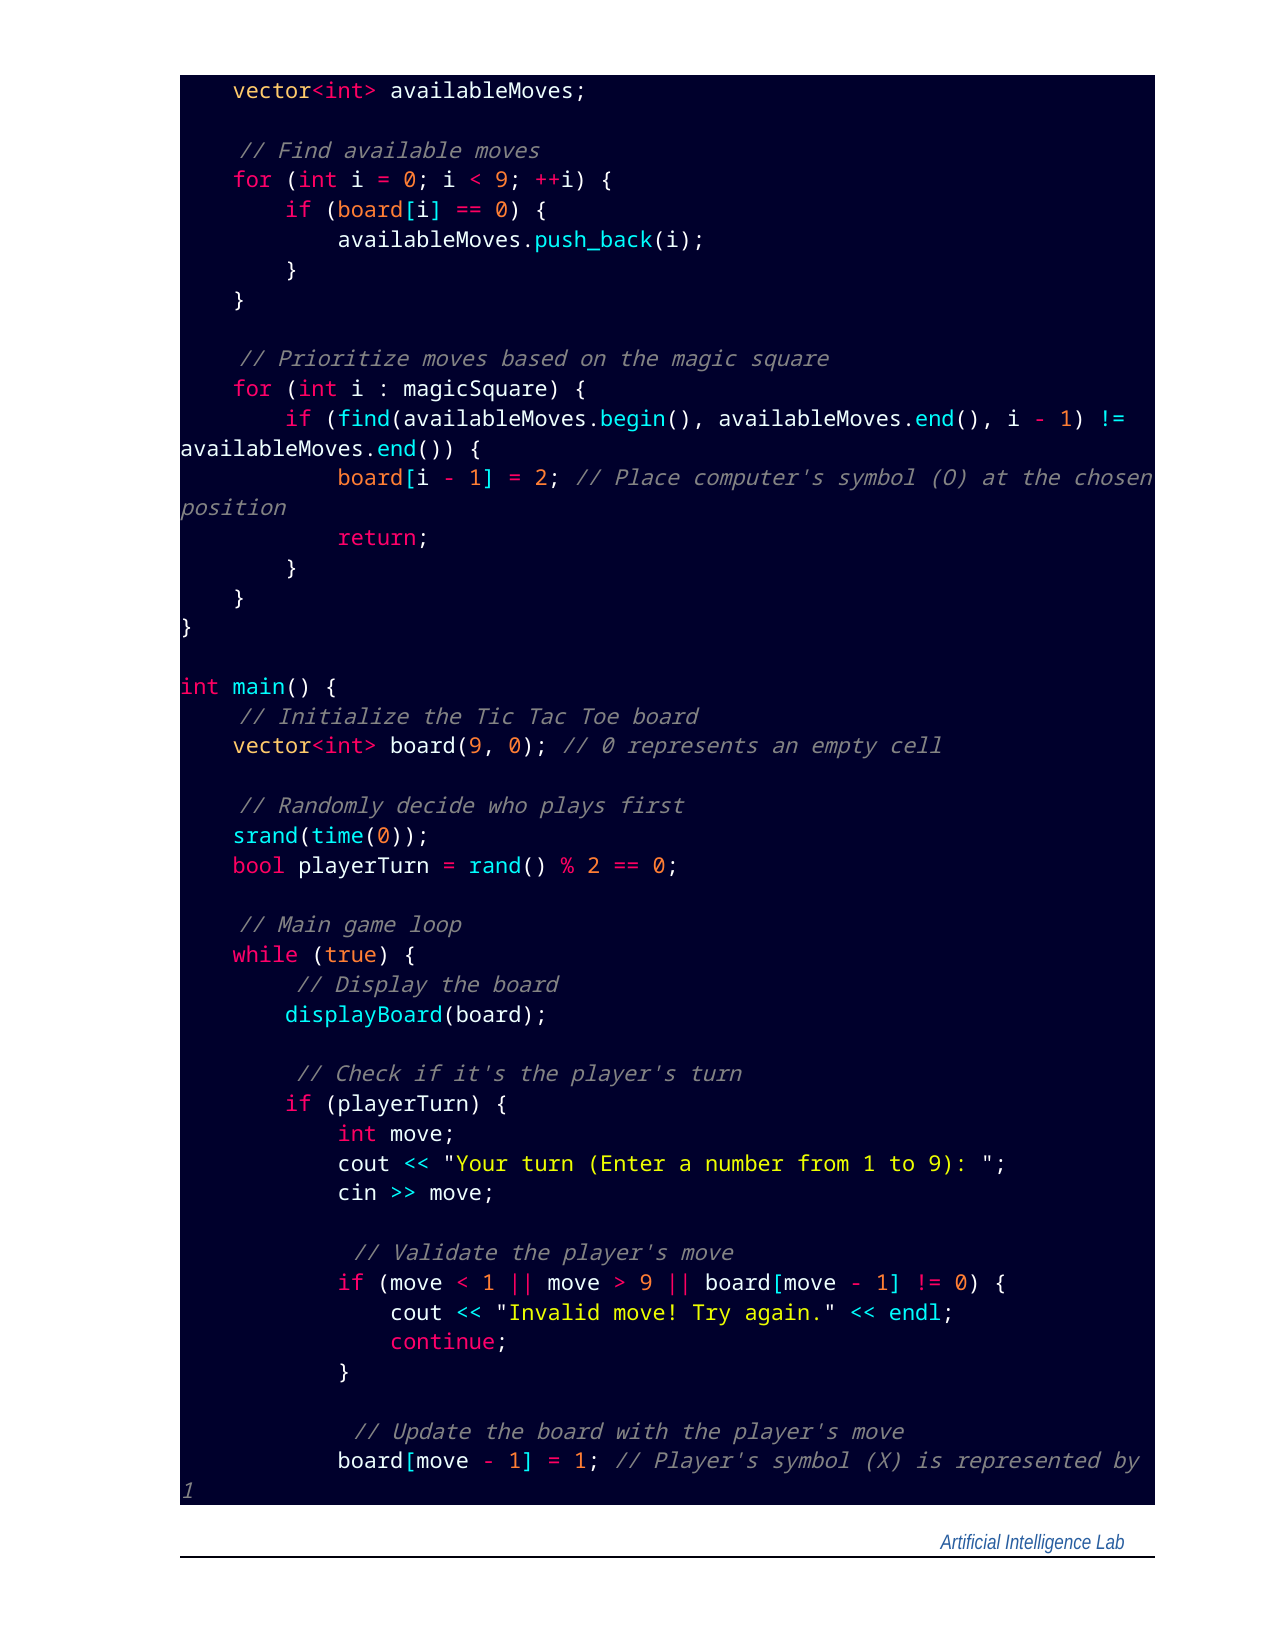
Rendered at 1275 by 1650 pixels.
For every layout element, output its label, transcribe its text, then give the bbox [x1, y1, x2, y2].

text // Display the board [180, 969, 1155, 998]
text if (find(availableMoves.begin(), availableMoves.end(), i - 1) != availableMoves.end()) { [180, 403, 1155, 462]
text board[i - 1] = 2; // Place computer's symbol (O) at the chosen position [180, 462, 1155, 522]
text // Validate the player's move [180, 1237, 1155, 1267]
text cin >> move; [180, 1177, 1155, 1207]
text continue; [180, 1326, 1155, 1356]
text board[move - 1] = 1; // Player's symbol (X) is represented by 1 [180, 1445, 1155, 1505]
text int main() { [180, 671, 1155, 701]
text // Initialize the Tic Tac Toe board [180, 701, 1155, 730]
text // Prioritize moves based on the magic square [180, 343, 1155, 373]
text bool playerTurn = rand() % 2 == 0; [180, 849, 1155, 879]
text // Randomly decide who plays first [180, 790, 1155, 820]
text srand(time(0)); [180, 820, 1155, 849]
text if (playerTurn) { [180, 1088, 1155, 1118]
text displayBoard(board); [180, 998, 1155, 1028]
text // Update the board with the player's move [180, 1416, 1155, 1445]
text vector<int> availableMoves; [180, 75, 1155, 105]
text } [180, 1356, 1155, 1386]
text availableMoves.push_back(i); [180, 224, 1155, 254]
text } [180, 254, 1155, 283]
text if (board[i] == 0) { [180, 194, 1155, 224]
text } [180, 611, 1155, 641]
text cout << "Invalid move! Try again." << endl; [180, 1296, 1155, 1326]
text while (true) { [180, 939, 1155, 969]
text // Check if it's the player's turn [180, 1058, 1155, 1088]
text } [180, 581, 1155, 611]
text } [180, 552, 1155, 581]
text } [180, 283, 1155, 313]
text cout << "Your turn (Enter a number from 1 to 9): "; [180, 1147, 1155, 1177]
text // Main game loop [180, 909, 1155, 939]
text for (int i = 0; i < 9; ++i) { [180, 164, 1155, 194]
text for (int i : magicSquare) { [180, 373, 1155, 403]
text return; [180, 522, 1155, 552]
text int move; [180, 1118, 1155, 1147]
text vector<int> board(9, 0); // 0 represents an empty cell [180, 730, 1155, 760]
text if (move < 1 || move > 9 || board[move - 1] != 0) { [180, 1267, 1155, 1296]
text // Find available moves [180, 134, 1155, 164]
